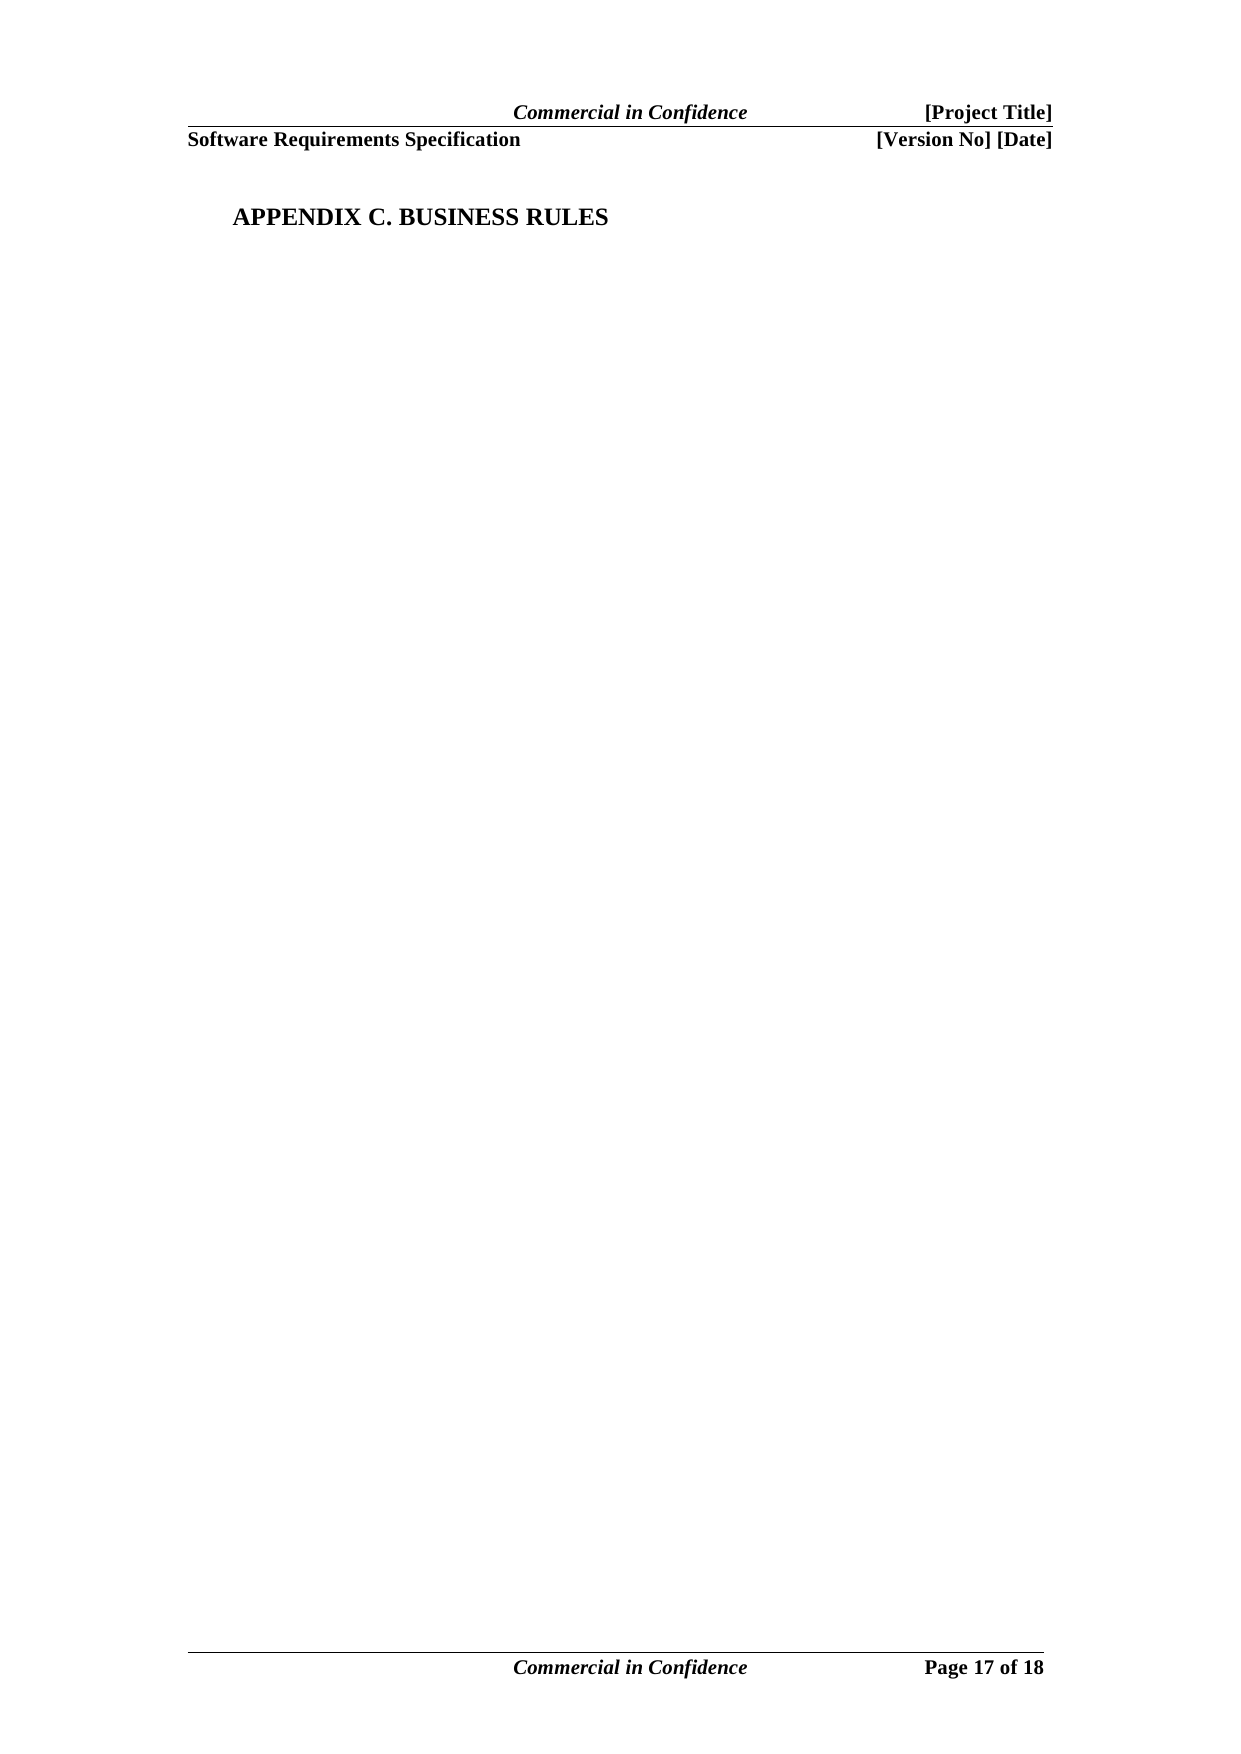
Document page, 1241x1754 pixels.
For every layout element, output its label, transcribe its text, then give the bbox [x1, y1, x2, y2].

subtitle Appendix C. Business Rules [187, 202, 1053, 231]
